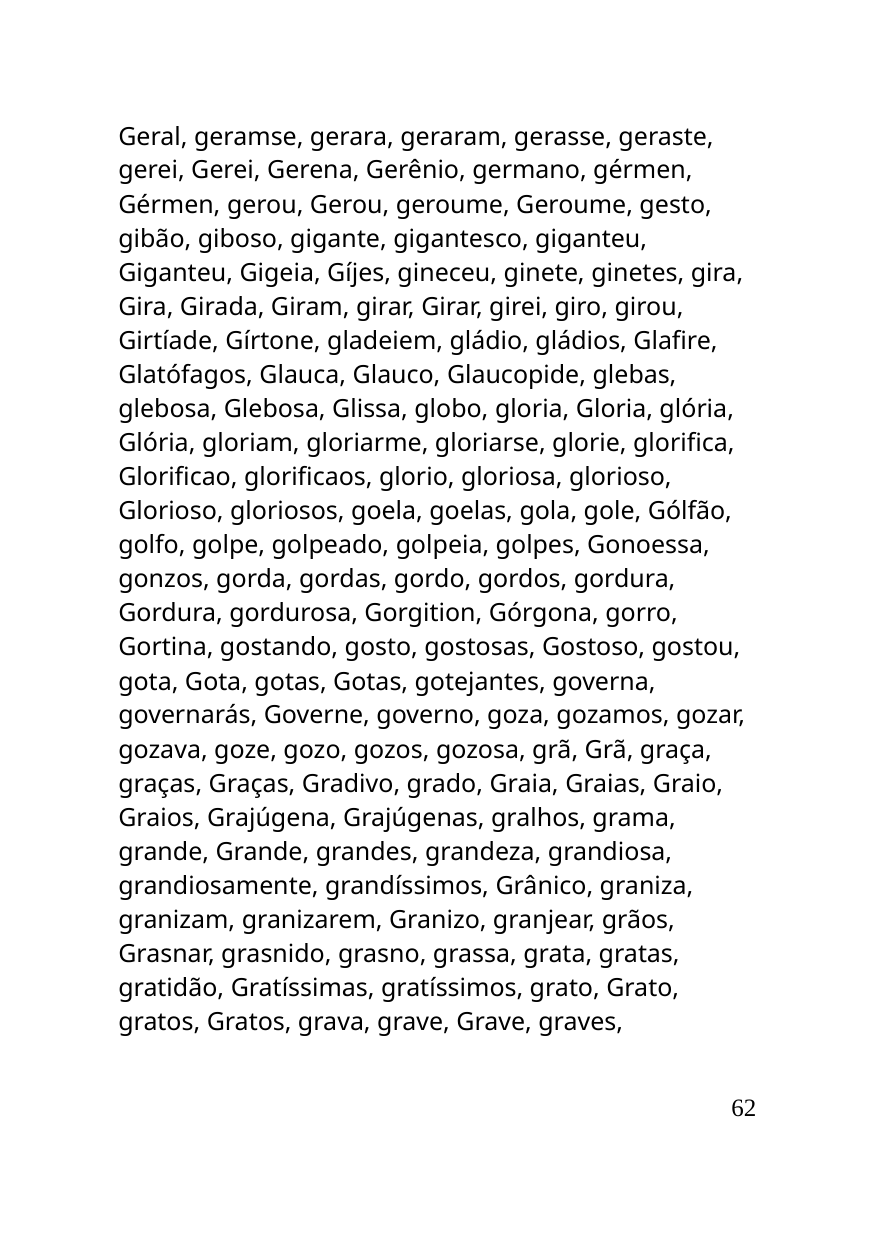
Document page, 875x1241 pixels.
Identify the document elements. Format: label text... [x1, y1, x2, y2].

text Geral, geramse, gerara, geraram, gerasse, geraste, gerei, Gerei, Gerena, Gerênio, germano, gérmen, Gérmen, gerou, Gerou, geroume, Geroume, gesto, gibão, giboso, gigante, gigantesco, giganteu, Giganteu, Gigeia, Gíjes, gineceu, ginete, ginetes, gira, Gira, Girada, Giram, girar, Girar, girei, giro, girou, Girtíade, Gírtone, gladeiem, gládio, gládios, Glafire, Glatófagos, Glauca, Glauco, Glaucopide, glebas, glebosa, Glebosa, Glissa, globo, gloria, Gloria, glória, Glória, gloriam, gloriarme, gloriarse, glorie, glorifica, Glorificao, glorificaos, glorio, gloriosa, glorioso, Glorioso, gloriosos, goela, goelas, gola, gole, Gólfão, golfo, golpe, golpeado, golpeia, golpes, Gonoessa, gonzos, gorda, gordas, gordo, gordos, gordura, Gordura, gordurosa, Gorgition, Górgona, gorro, Gortina, gostando, gosto, gostosas, Gostoso, gostou, gota, Gota, gotas, Gotas, gotejantes, governa, governarás, Governe, governo, goza, gozamos, gozar, gozava, goze, gozo, gozos, gozosa, grã, Grã, graça, graças, Graças, Gradivo, grado, Graia, Graias, Graio, Graios, Grajúgena, Grajúgenas, gralhos, grama, grande, Grande, grandes, grandeza, grandiosa, grandiosamente, grandíssimos, Grânico, graniza, granizam, granizarem, Granizo, granjear, grãos, Grasnar, grasnido, grasno, grassa, grata, gratas, gratidão, Gratíssimas, gratíssimos, grato, Grato, gratos, Gratos, grava, grave, Grave, graves, [118, 118, 756, 1038]
